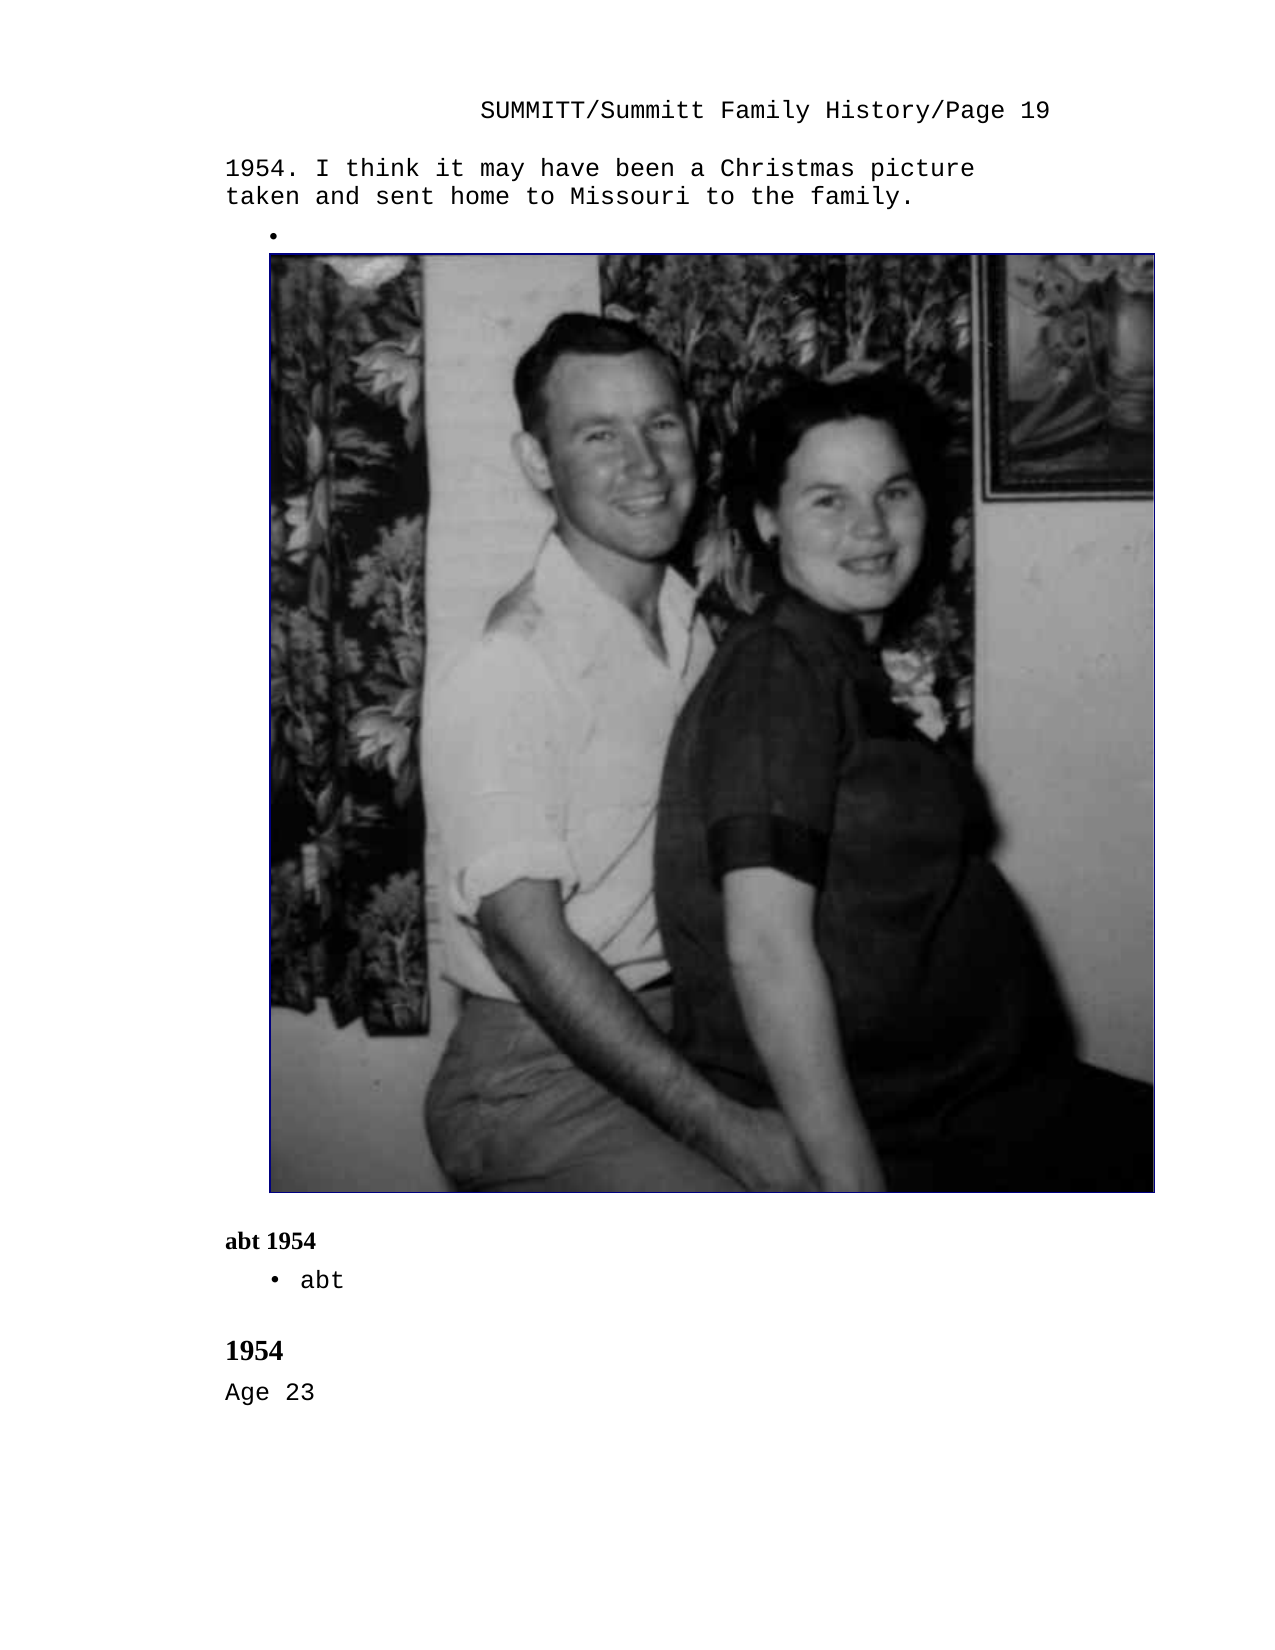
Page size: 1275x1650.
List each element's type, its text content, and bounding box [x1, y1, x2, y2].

subtitle 1954 [225, 1333, 1050, 1367]
subtitle abt 1954 [225, 1226, 1050, 1255]
picture [271, 255, 1154, 1192]
text 1954. I think it may have been a Christmas picture taken and sent home to Missouri to the family. [225, 155, 1050, 212]
list abt [271, 1267, 1050, 1296]
text Age 23 [225, 1379, 1050, 1407]
